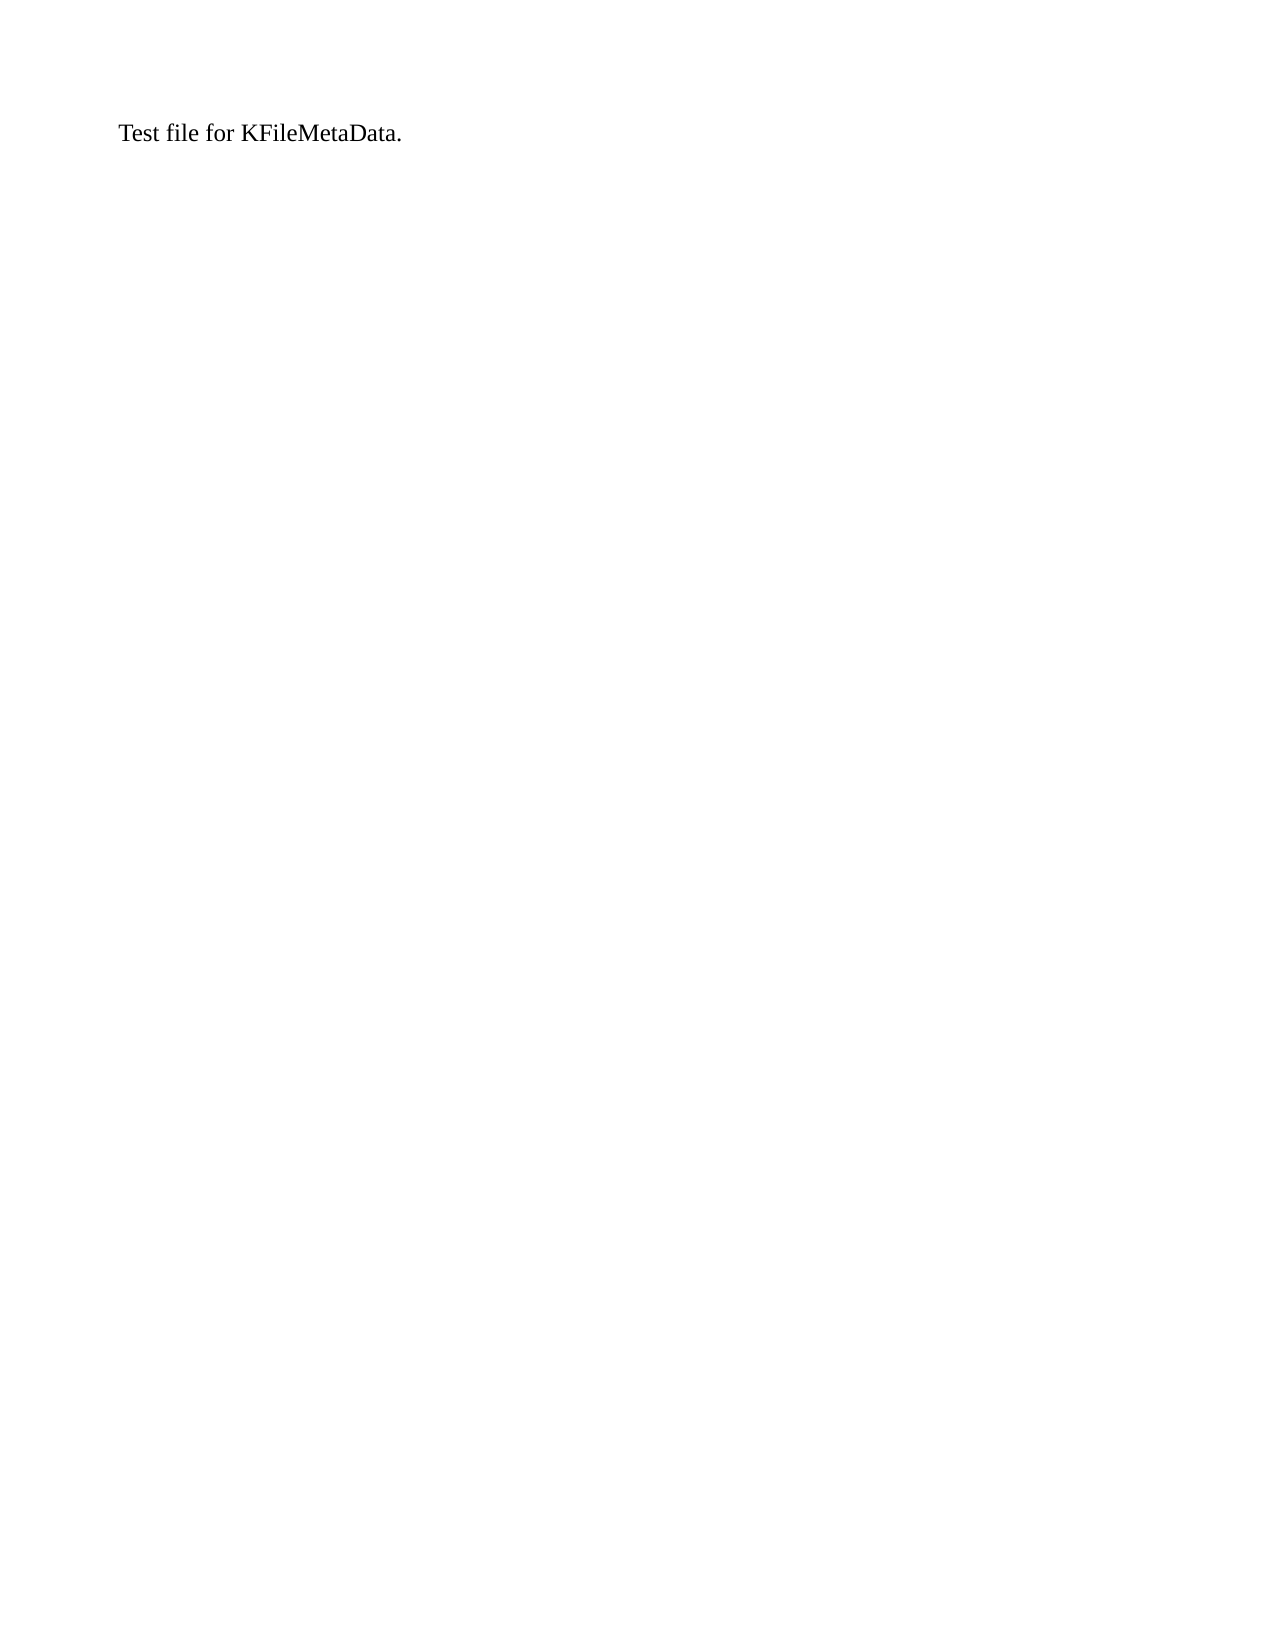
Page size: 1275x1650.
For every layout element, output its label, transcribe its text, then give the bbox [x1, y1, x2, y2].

text Test file for KFileMetaData. [118, 118, 1157, 147]
